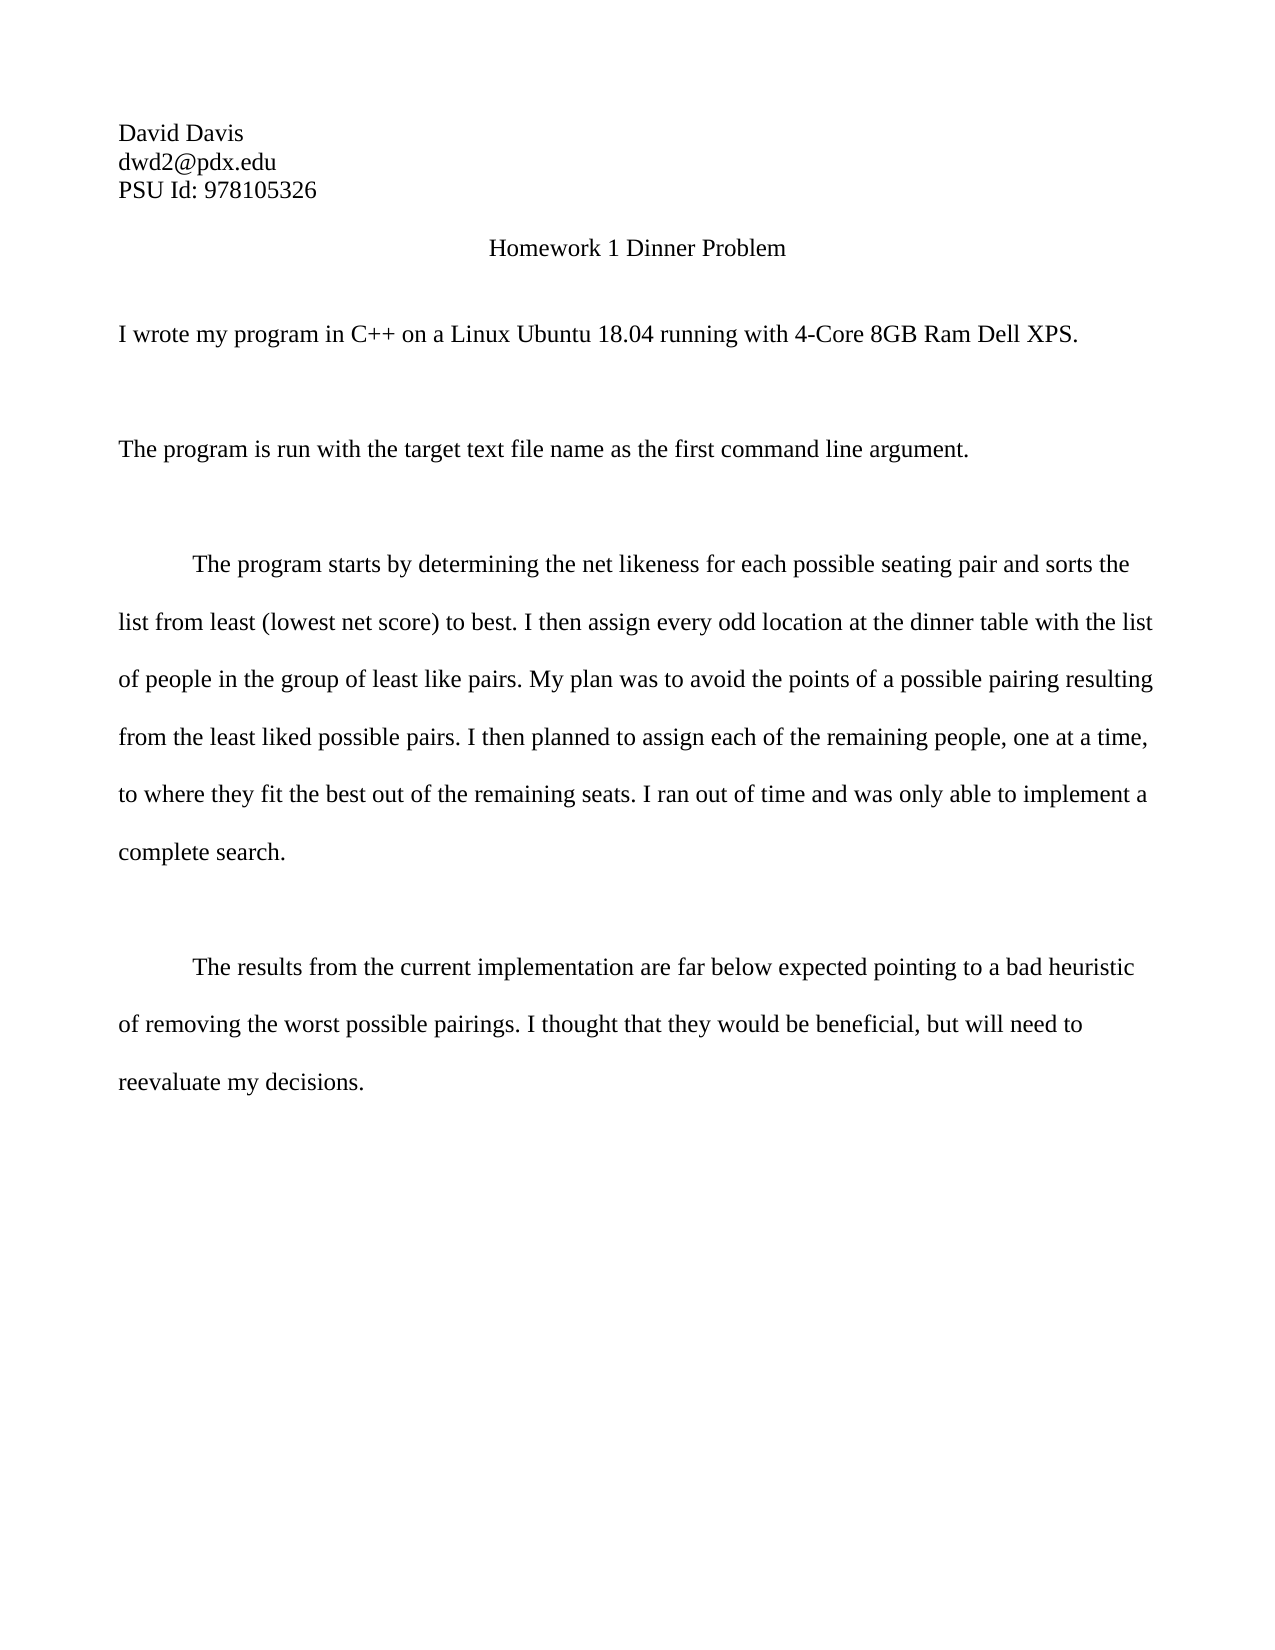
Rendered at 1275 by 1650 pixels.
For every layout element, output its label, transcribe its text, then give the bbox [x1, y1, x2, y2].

text I wrote my program in C++ on a Linux Ubuntu 18.04 running with 4-Core 8GB Ram Dell XPS. [118, 319, 1157, 348]
text David Davis [118, 118, 1157, 147]
text PSU Id: 978105326 [118, 176, 1157, 204]
text The results from the current implementation are far below expected pointing to a bad heuristic of removing the worst possible pairings. I thought that they would be beneficial, but will need to [118, 952, 1157, 1038]
text dwd2@pdx.edu [118, 147, 1157, 176]
text Homework 1 Dinner Problem [118, 233, 1157, 262]
text The program starts by determining the net likeness for each possible seating pair and sorts the list from least (lowest net score) to best. I then assign every odd location at the dinner table with the list of people in the group of least like pairs. My plan was to avoid the points of a possible pairing resulting from the least liked possible pairs. I then planned to assign each of the remaining people, one at a time, to where they fit the best out of the remaining seats. I ran out of time and was only able to implement a complete search. [118, 549, 1157, 866]
text reevaluate my decisions. [118, 1067, 1157, 1096]
text The program is run with the target text file name as the first command line argument. [118, 434, 1157, 463]
